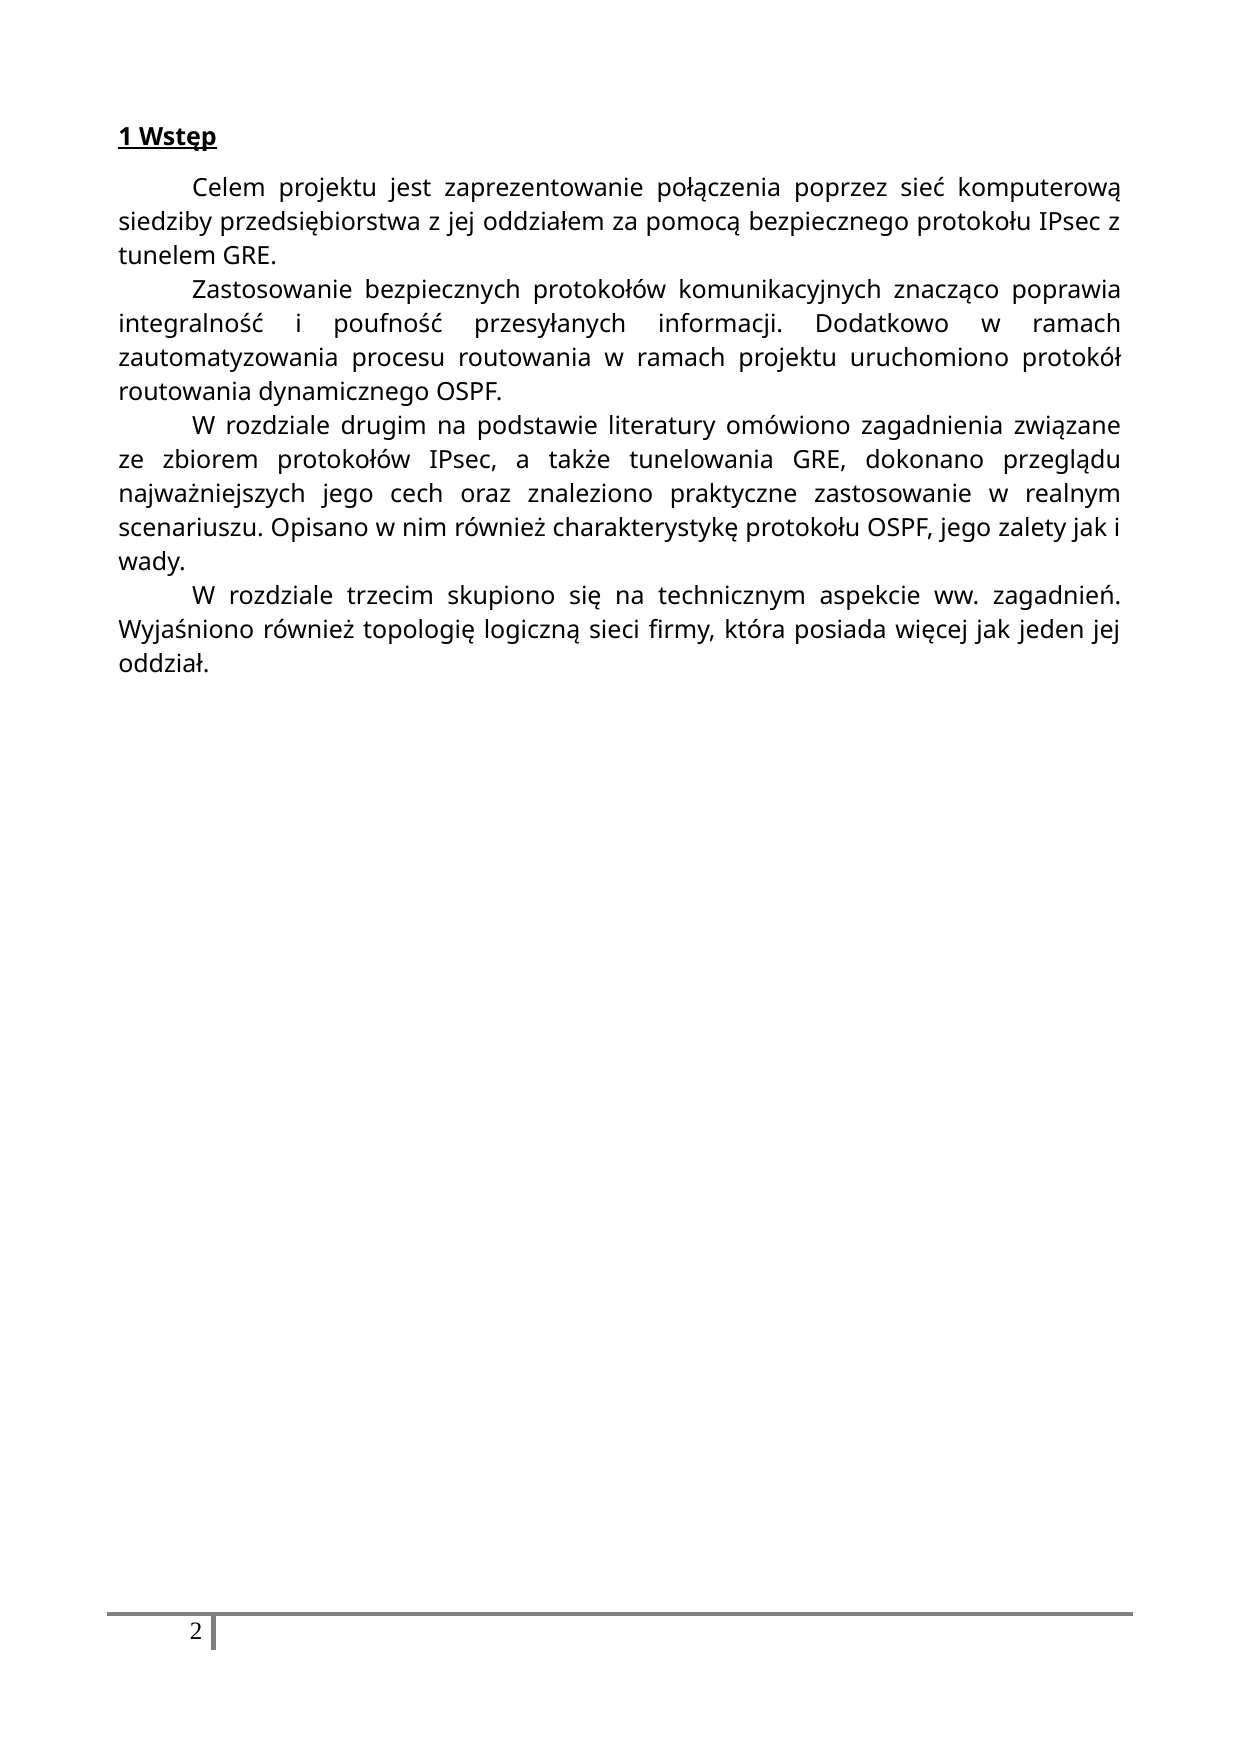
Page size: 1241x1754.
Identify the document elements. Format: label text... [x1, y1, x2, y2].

text Celem projektu jest zaprezentowanie połączenia poprzez sieć komputerową siedziby przedsiębiorstwa z jej oddziałem za pomocą bezpiecznego protokołu IPsec z tunelem GRE. [118, 169, 1122, 271]
text W rozdziale drugim na podstawie literatury omówiono zagadnienia związane ze zbiorem protokołów IPsec, a także tunelowania GRE, dokonano przeglądu najważniejszych jego cech oraz znaleziono praktyczne zastosowanie w realnym scenariuszu. Opisano w nim również charakterystykę protokołu OSPF, jego zalety jak i wady. [118, 408, 1122, 578]
text Zastosowanie bezpiecznych protokołów komunikacyjnych znacząco poprawia integralność i poufność przesyłanych informacji. Dodatkowo w ramach zautomatyzowania procesu routowania w ramach projektu uruchomiono protokół routowania dynamicznego OSPF. [118, 271, 1122, 408]
text 1 Wstęp [118, 118, 1122, 152]
text W rozdziale trzecim skupiono się na technicznym aspekcie ww. zagadnień. Wyjaśniono również topologię logiczną sieci firmy, która posiada więcej jak jeden jej oddział. [118, 578, 1122, 680]
